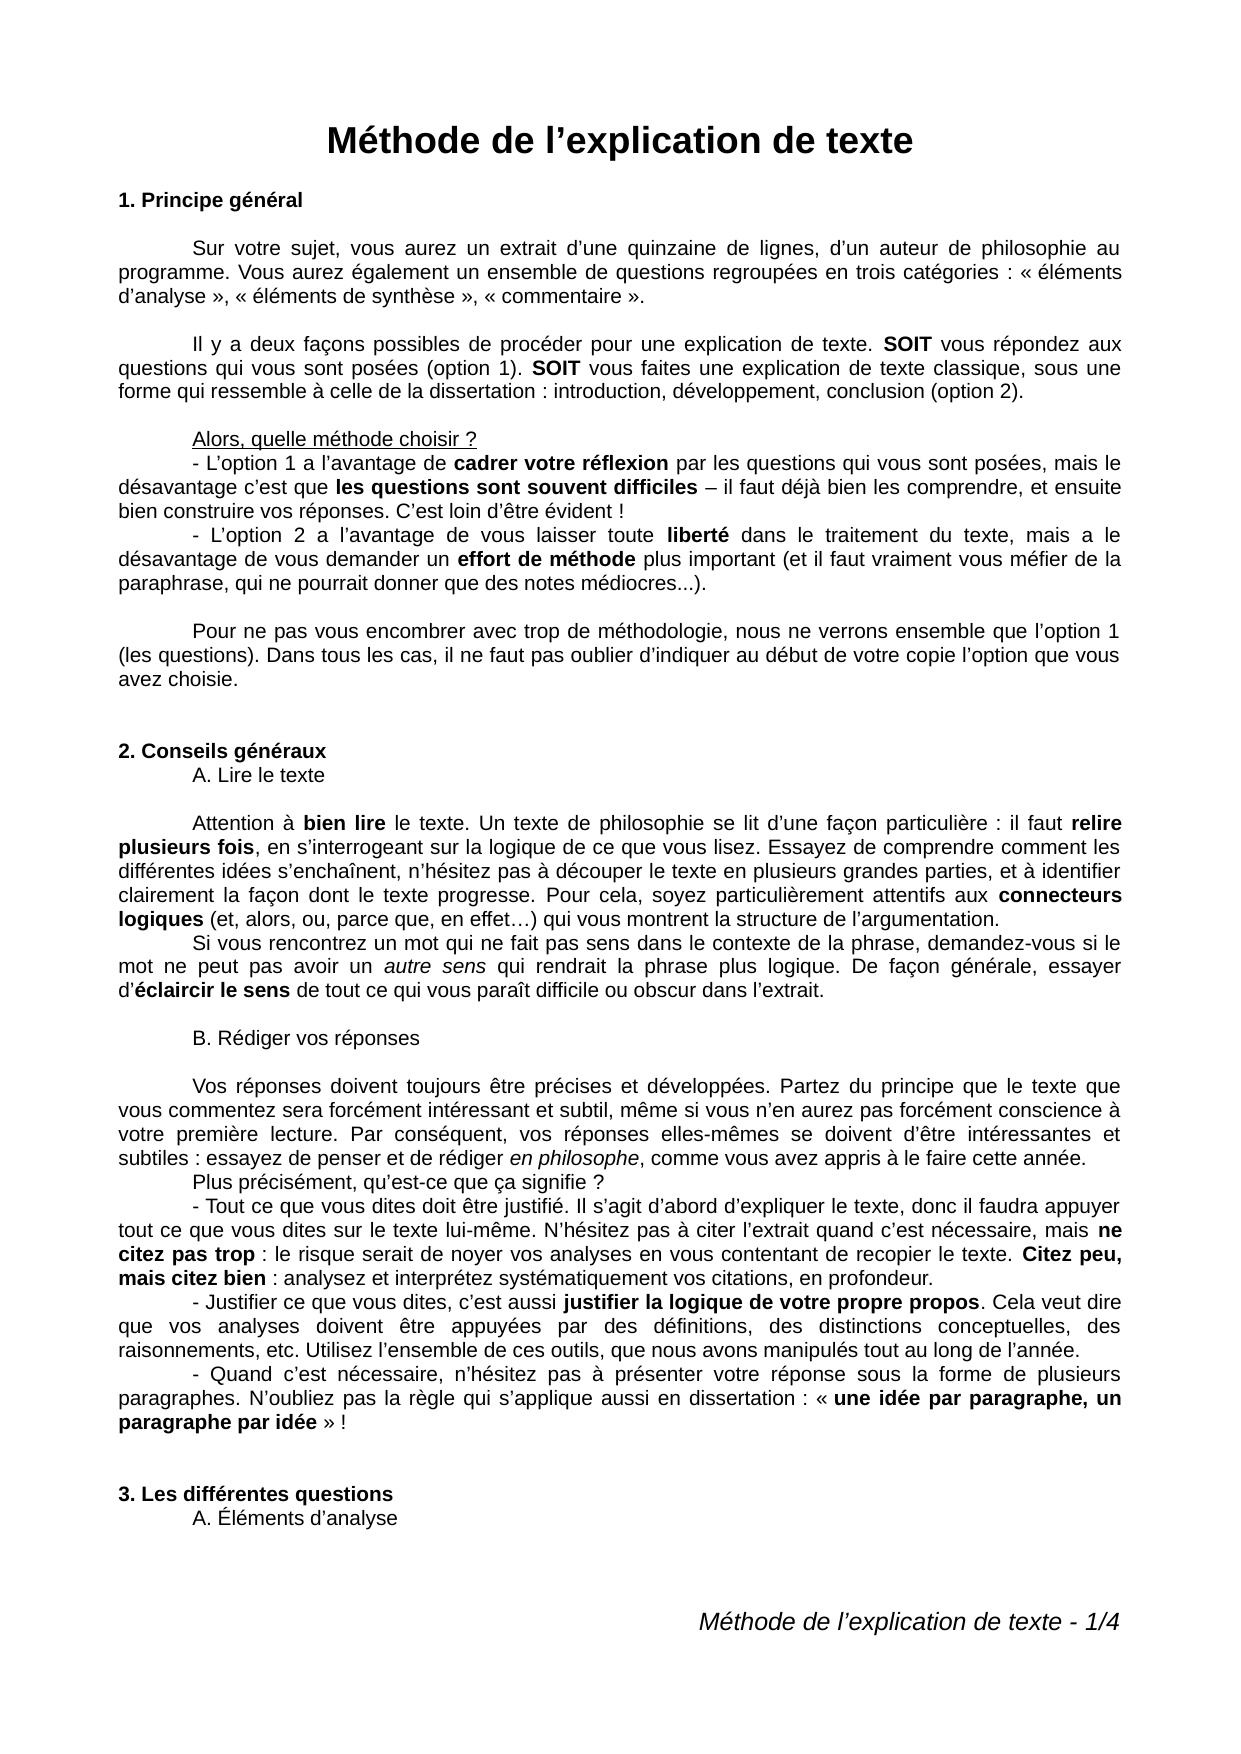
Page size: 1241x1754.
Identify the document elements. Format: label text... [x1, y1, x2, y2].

text Si vous rencontrez un mot qui ne fait pas sens dans le contexte de la phrase, demandez-vous si le mot ne peut pas avoir un autre sens qui rendrait la phrase plus logique. De façon générale, essayer d’éclaircir le sens de tout ce qui vous paraît difficile ou obscur dans l’extrait. [118, 930, 1122, 1002]
text Il y a deux façons possibles de procéder pour une explication de texte. SOIT vous répondez aux questions qui vous sont posées (option 1). SOIT vous faites une explication de texte classique, sous une forme qui ressemble à celle de la dissertation : introduction, développement, conclusion (option 2). [118, 331, 1122, 403]
text Alors, quelle méthode choisir ? [118, 427, 1122, 451]
text Vos réponses doivent toujours être précises et développées. Partez du principe que le texte que vous commentez sera forcément intéressant et subtil, même si vous n’en aurez pas forcément conscience à votre première lecture. Par conséquent, vos réponses elles-mêmes se doivent d’être intéressantes et subtiles : essayez de penser et de rédiger en philosophe, comme vous avez appris à le faire cette année. [118, 1074, 1122, 1170]
text Plus précisément, qu’est-ce que ça signifie ? [118, 1170, 1122, 1194]
text B. Rédiger vos réponses [118, 1026, 1122, 1050]
text Pour ne pas vous encombrer avec trop de méthodologie, nous ne verrons ensemble que l’option 1 (les questions). Dans tous les cas, il ne faut pas oublier d’indiquer au début de votre copie l’option que vous avez choisie. [118, 619, 1122, 691]
text 3. Les différentes questions [118, 1481, 1122, 1505]
text - Tout ce que vous dites doit être justifié. Il s’agit d’abord d’expliquer le texte, donc il faudra appuyer tout ce que vous dites sur le texte lui-même. N’hésitez pas à citer l’extrait quand c’est nécessaire, mais ne citez pas trop : le risque serait de noyer vos analyses en vous contentant de recopier le texte. Citez peu, mais citez bien : analysez et interprétez systématiquement vos citations, en profondeur. [118, 1194, 1122, 1290]
text - L’option 2 a l’avantage de vous laisser toute liberté dans le traitement du texte, mais a le désavantage de vous demander un effort de méthode plus important (et il faut vraiment vous méfier de la paraphrase, qui ne pourrait donner que des notes médiocres...). [118, 523, 1122, 595]
text - L’option 1 a l’avantage de cadrer votre réflexion par les questions qui vous sont posées, mais le désavantage c’est que les questions sont souvent difficiles – il faut déjà bien les comprendre, et ensuite bien construire vos réponses. C’est loin d’être évident ! [118, 451, 1122, 523]
text Attention à bien lire le texte. Un texte de philosophie se lit d’une façon particulière : il faut relire plusieurs fois, en s’interrogeant sur la logique de ce que vous lisez. Essayez de comprendre comment les différentes idées s’enchaînent, n’hésitez pas à découper le texte en plusieurs grandes parties, et à identifier clairement la façon dont le texte progresse. Pour cela, soyez particulièrement attentifs aux connecteurs logiques (et, alors, ou, parce que, en effet…) qui vous montrent la structure de l’argumentation. [118, 811, 1122, 930]
text - Quand c’est nécessaire, n’hésitez pas à présenter votre réponse sous la forme de plusieurs paragraphes. N’oubliez pas la règle qui s’applique aussi en dissertation : « une idée par paragraphe, un paragraphe par idée » ! [118, 1362, 1122, 1433]
text 1. Principe général [118, 188, 1122, 212]
text - Justifier ce que vous dites, c’est aussi justifier la logique de votre propre propos. Cela veut dire que vos analyses doivent être appuyées par des définitions, des distinctions conceptuelles, des raisonnements, etc. Utilisez l’ensemble de ces outils, que nous avons manipulés tout au long de l’année. [118, 1290, 1122, 1362]
text A. Lire le texte [118, 763, 1122, 787]
text A. Éléments d’analyse [118, 1505, 1122, 1529]
text Sur votre sujet, vous aurez un extrait d’une quinzaine de lignes, d’un auteur de philosophie au programme. Vous aurez également un ensemble de questions regroupées en trois catégories : « éléments d’analyse », « éléments de synthèse », « commentaire ». [118, 236, 1122, 307]
text 2. Conseils généraux [118, 739, 1122, 763]
text Méthode de l’explication de texte [118, 118, 1122, 161]
